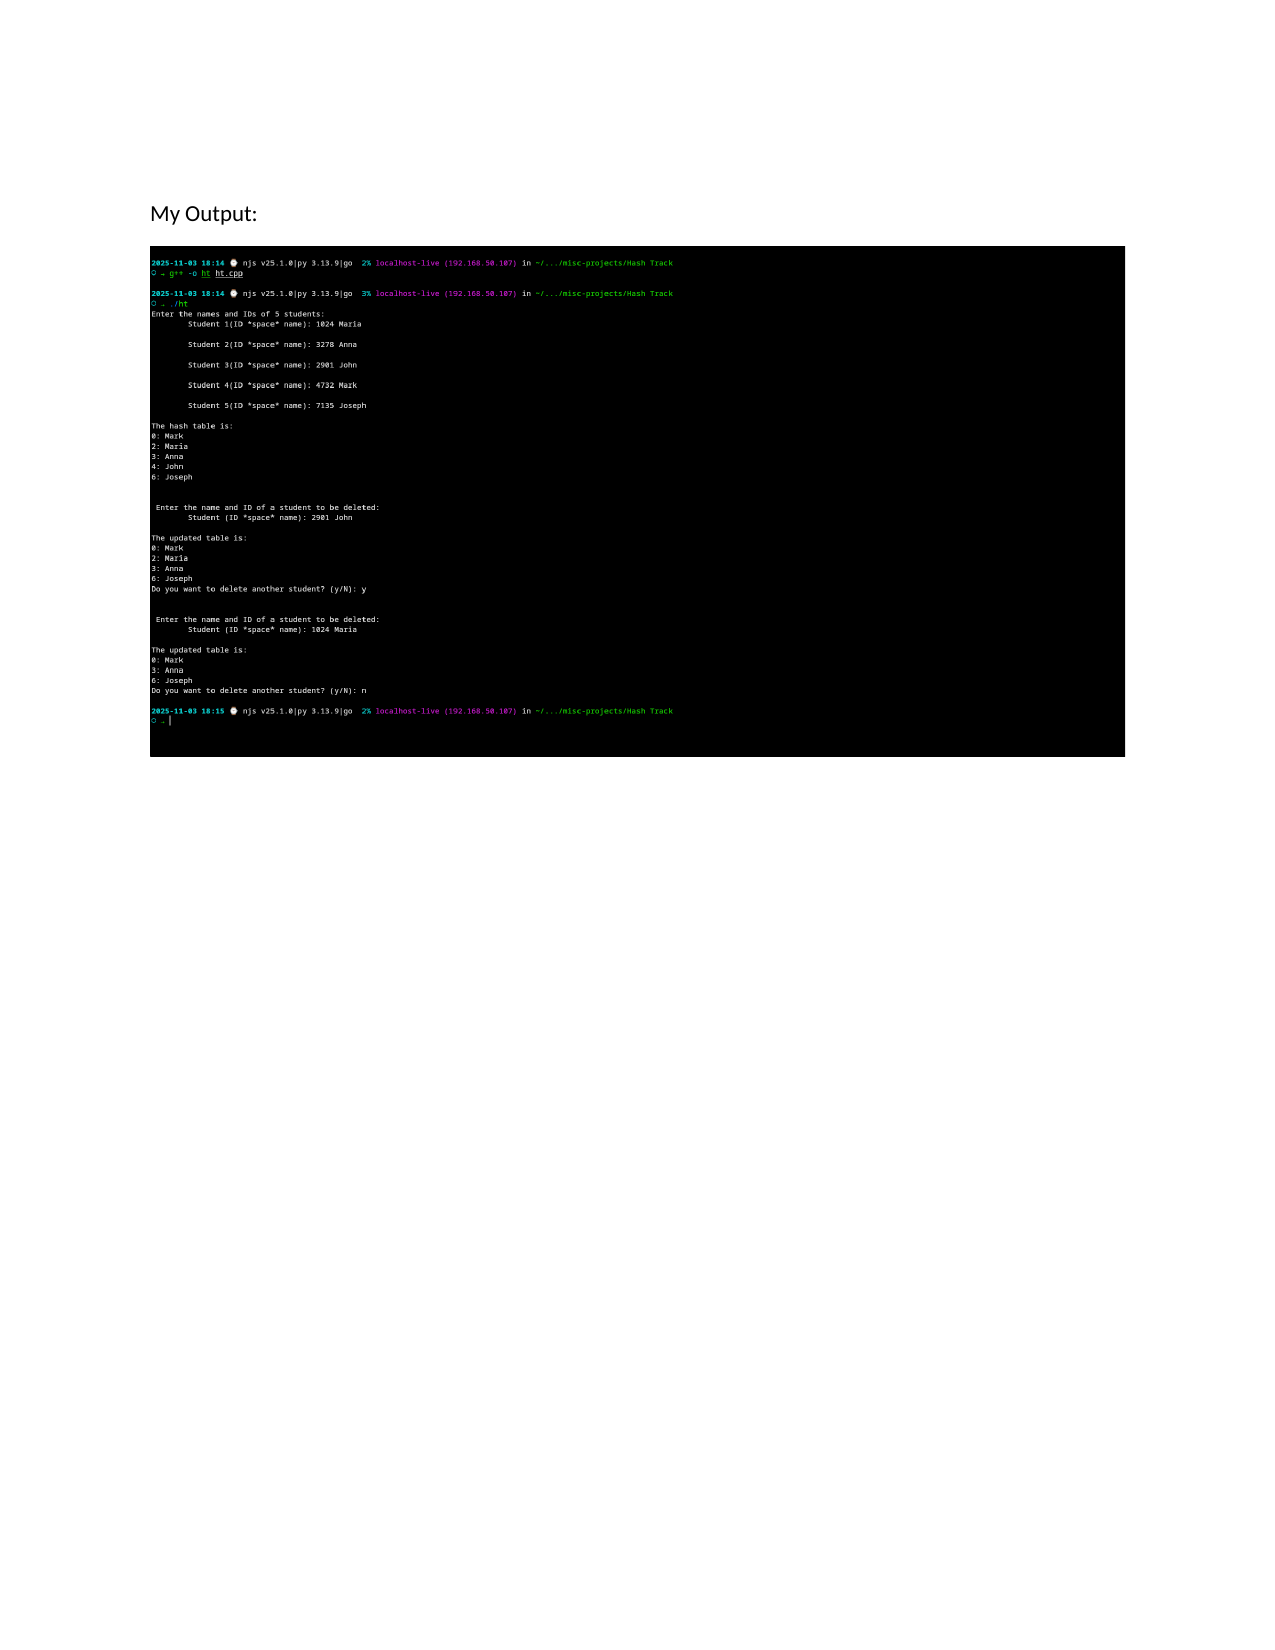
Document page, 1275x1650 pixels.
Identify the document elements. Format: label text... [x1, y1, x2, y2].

text My Output: [150, 199, 1125, 228]
picture [150, 246, 1125, 757]
